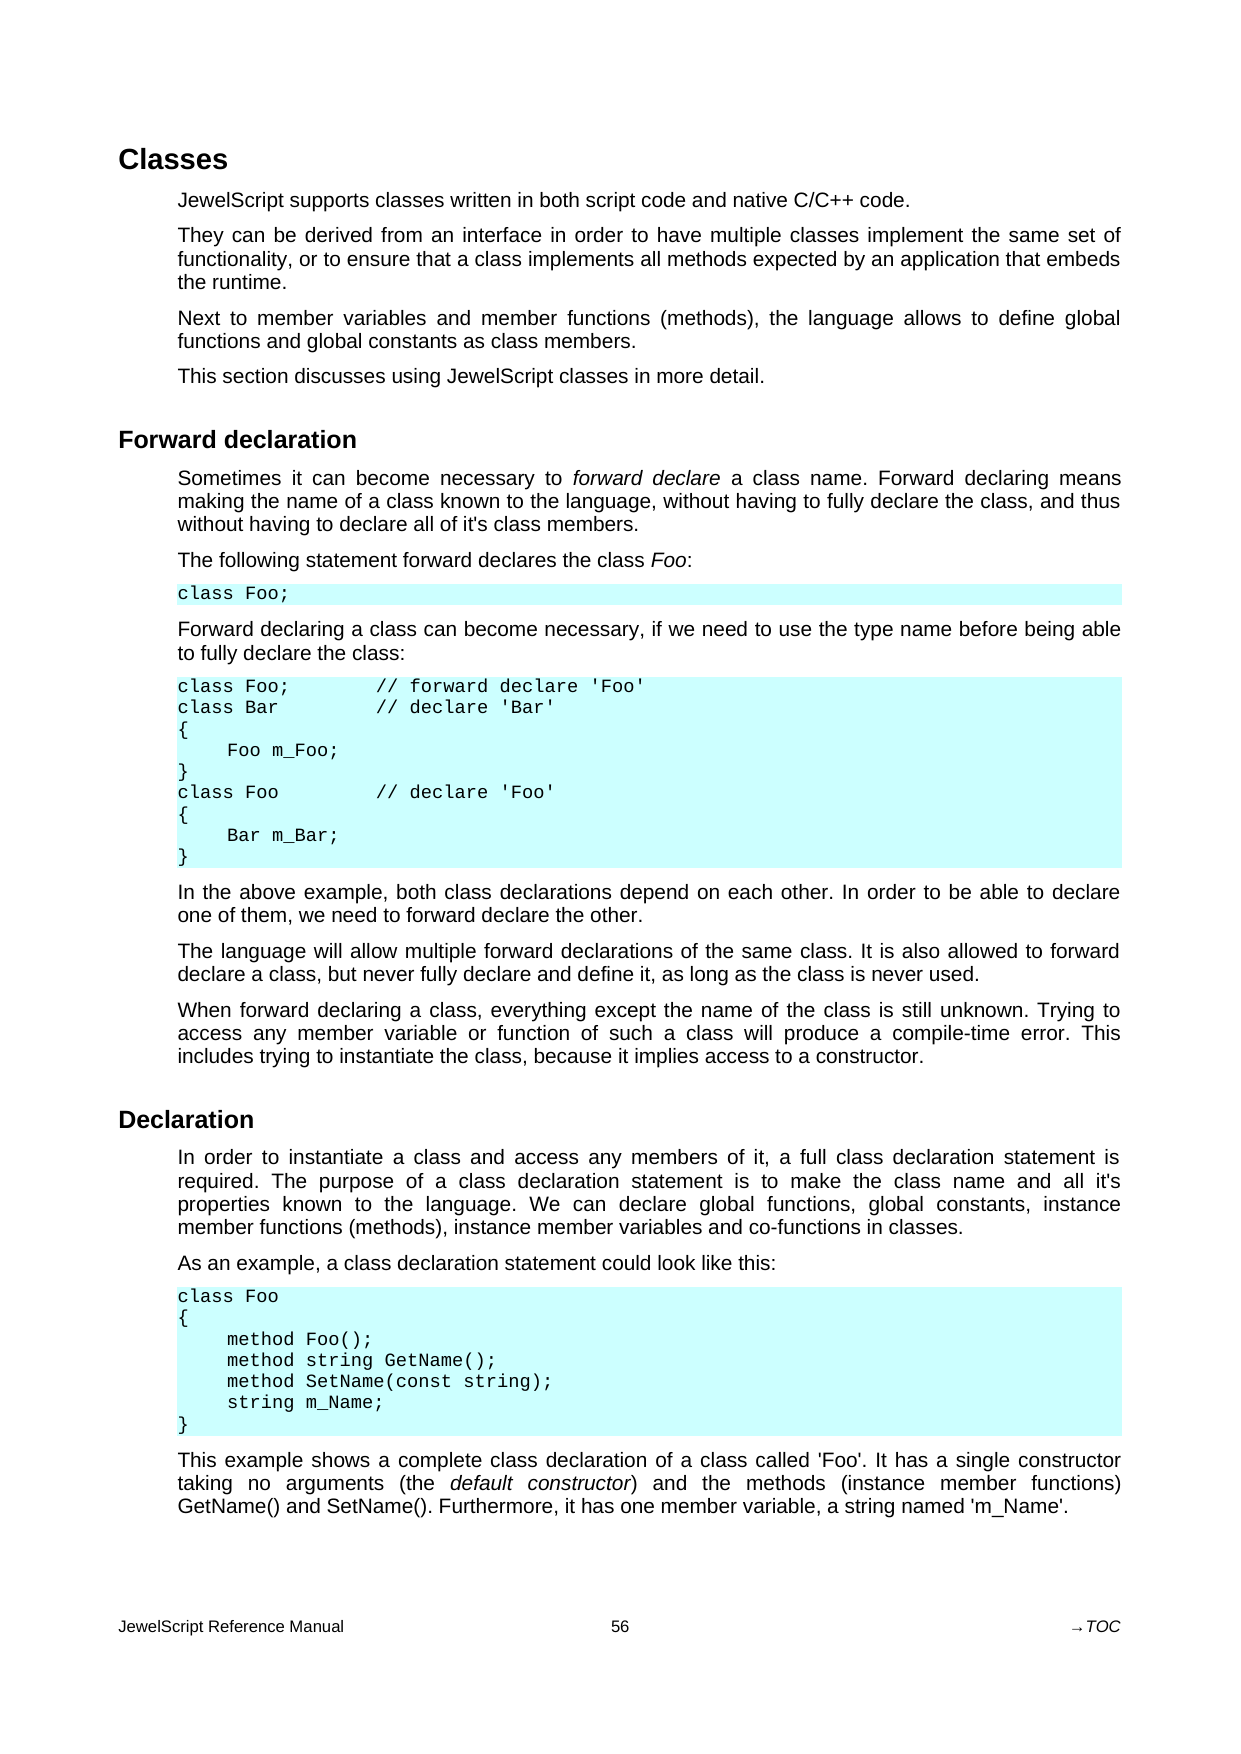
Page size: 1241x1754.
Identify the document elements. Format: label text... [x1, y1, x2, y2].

subtitle Forward declaration [118, 426, 1122, 454]
text In order to instantiate a class and access any members of it, a full class declaration statement is required. The purpose of a class declaration statement is to make the class name and all it's properties known to the language. We can declare global functions, global constants, instance member functions (methods), instance member variables and co-functions in classes. [177, 1146, 1122, 1239]
text Forward declaring a class can become necessary, if we need to use the type name before being able to fully declare the class: [177, 618, 1122, 664]
text class Foo; // forward declare 'Foo' class Bar // declare 'Bar' { Foo m_Foo; } class Foo // declare 'Foo' { Bar m_Bar; } [177, 677, 1122, 868]
text In the above example, both class declarations depend on each other. In order to be able to declare one of them, we need to forward declare the other. [177, 880, 1122, 927]
text Next to member variables and member functions (methods), the language allows to define global functions and global constants as class members. [177, 306, 1122, 353]
text They can be derived from an interface in order to have multiple classes implement the same set of functionality, or to ensure that a class implements all methods expected by an application that embeds the runtime. [177, 224, 1122, 294]
subtitle Declaration [118, 1106, 1122, 1133]
text The following statement forward declares the class Foo: [177, 548, 1122, 572]
text This section discusses using JewelScript classes in more detail. [177, 365, 1122, 388]
text JewelScript supports classes written in both script code and native C/C++ code. [177, 188, 1122, 211]
text When forward declaring a class, everything except the name of the class is still unknown. Trying to access any member variable or function of such a class will produce a compile-time error. This includes trying to instantiate the class, because it implies access to a constructor. [177, 998, 1122, 1068]
text As an example, a class declaration statement could look like this: [177, 1251, 1122, 1274]
text The language will allow multiple forward declarations of the same class. It is also allowed to forward declare a class, but never fully declare and define it, as long as the class is never used. [177, 939, 1122, 986]
text class Foo { method Foo(); method string GetName(); method SetName(const string); string m_Name; } [177, 1287, 1122, 1436]
text class Foo; [177, 584, 1122, 605]
subtitle Classes [118, 143, 1122, 176]
text This example shows a complete class declaration of a class called 'Foo'. It has a single constructor taking no arguments (the default constructor) and the methods (instance member functions) GetName() and SetName(). Furthermore, it has one member variable, a string named 'm_Name'. [177, 1448, 1122, 1518]
text Sometimes it can become necessary to forward declare a class name. Forward declaring means making the name of a class known to the language, without having to fully declare the class, and thus without having to declare all of it's class members. [177, 466, 1122, 536]
